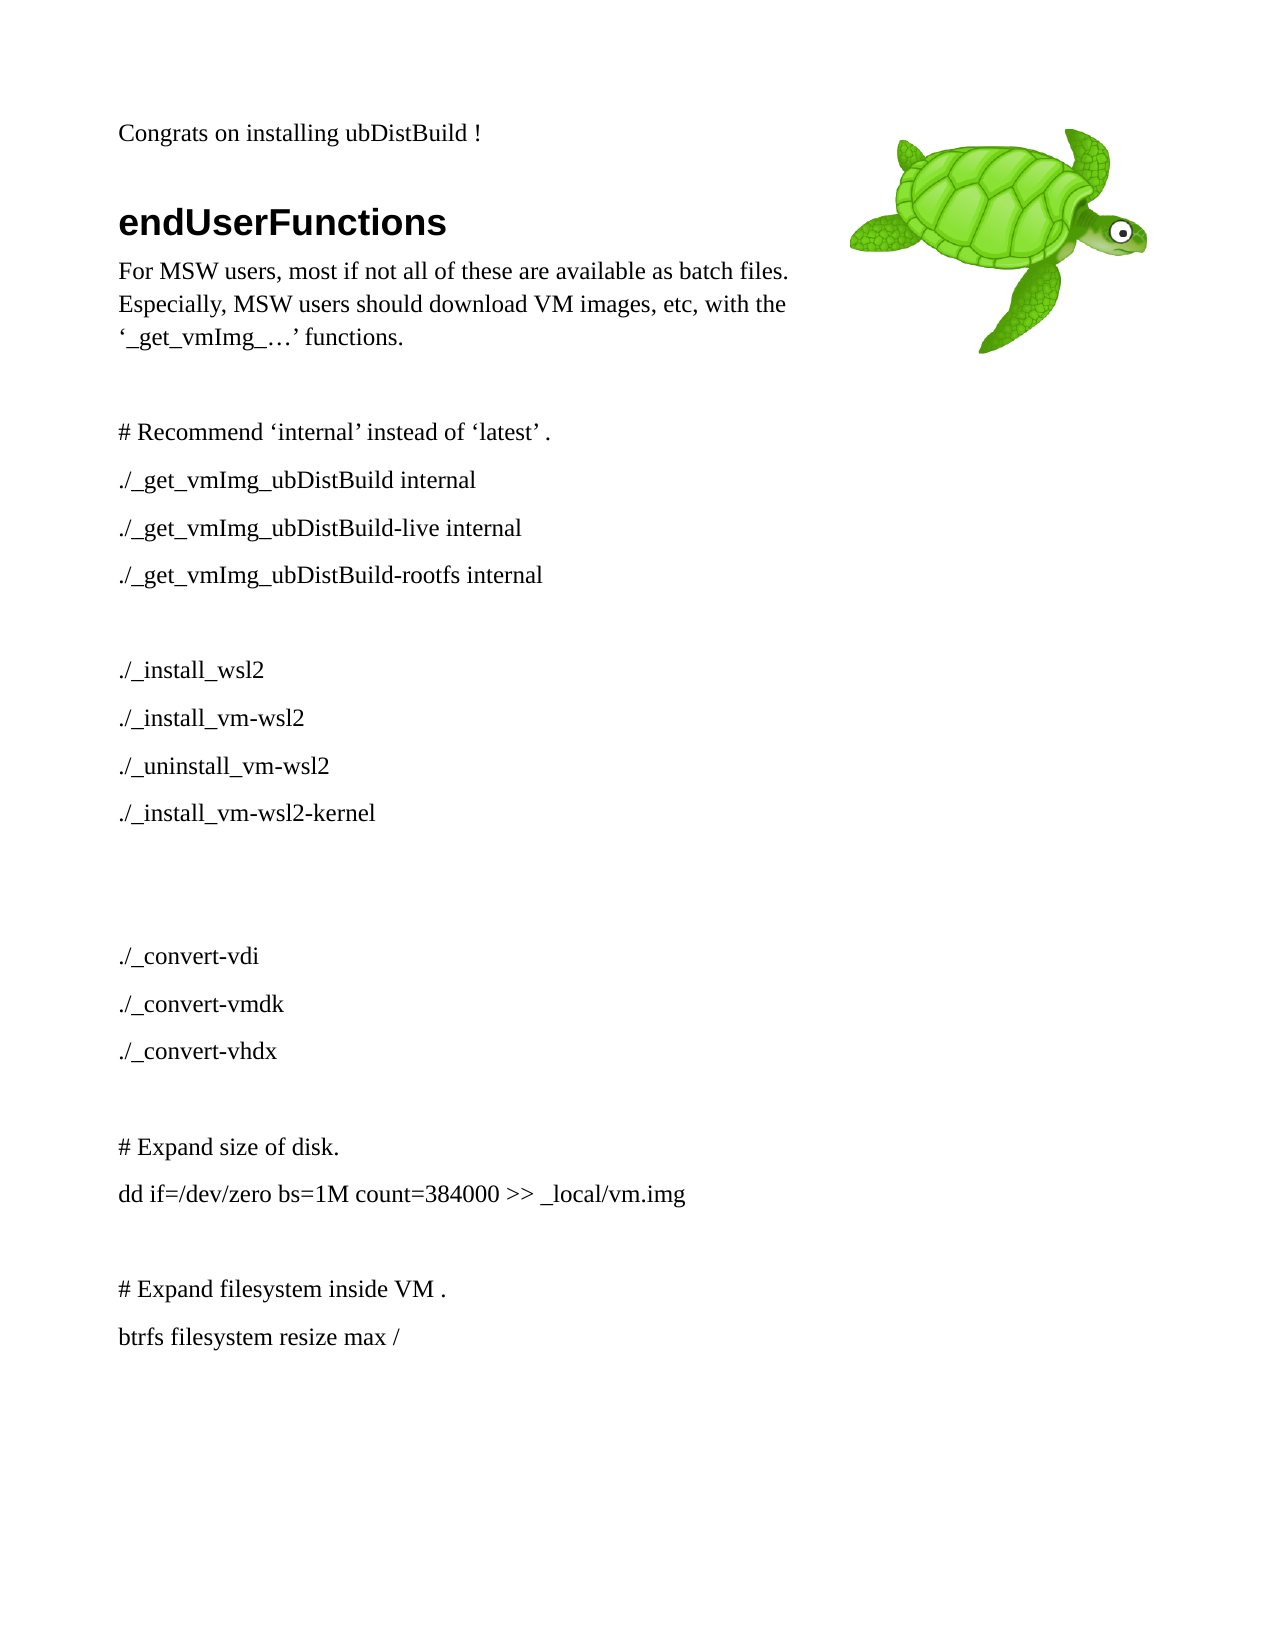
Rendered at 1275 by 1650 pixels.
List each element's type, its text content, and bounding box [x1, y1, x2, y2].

text ./_convert-vdi [118, 941, 1157, 970]
text ./_convert-vmdk [118, 989, 1157, 1017]
text For MSW users, most if not all of these are available as batch files. Especially, MSW users should download VM images, etc, with the ‘_get_vmImg_…’ functions. [118, 256, 850, 351]
text # Expand filesystem inside VM . [118, 1274, 1157, 1303]
text ./_install_wsl2 [118, 656, 1157, 684]
text ./_install_vm-wsl2 [118, 703, 1157, 732]
text # Expand size of disk. [118, 1132, 1157, 1160]
text ./_get_vmImg_ubDistBuild internal [118, 465, 1157, 494]
text ./_get_vmImg_ubDistBuild-rootfs internal [118, 560, 1157, 589]
text ./_get_vmImg_ubDistBuild-live internal [118, 513, 1157, 541]
text # Recommend ‘internal’ instead of ‘latest’ . [118, 417, 1157, 446]
text dd if=/dev/zero bs=1M count=384000 >> _local/vm.img [118, 1179, 1157, 1208]
text ./_install_vm-wsl2-kernel [118, 798, 1157, 827]
text ./_uninstall_vm-wsl2 [118, 751, 1157, 779]
text ./_convert-vhdx [118, 1036, 1157, 1065]
text btrfs filesystem resize max / [118, 1322, 1157, 1351]
text Congrats on installing ubDistBuild ! [118, 118, 1157, 147]
subtitle [1147, 201, 1157, 244]
subtitle endUserFunctions [118, 201, 850, 244]
picture [850, 129, 1147, 354]
